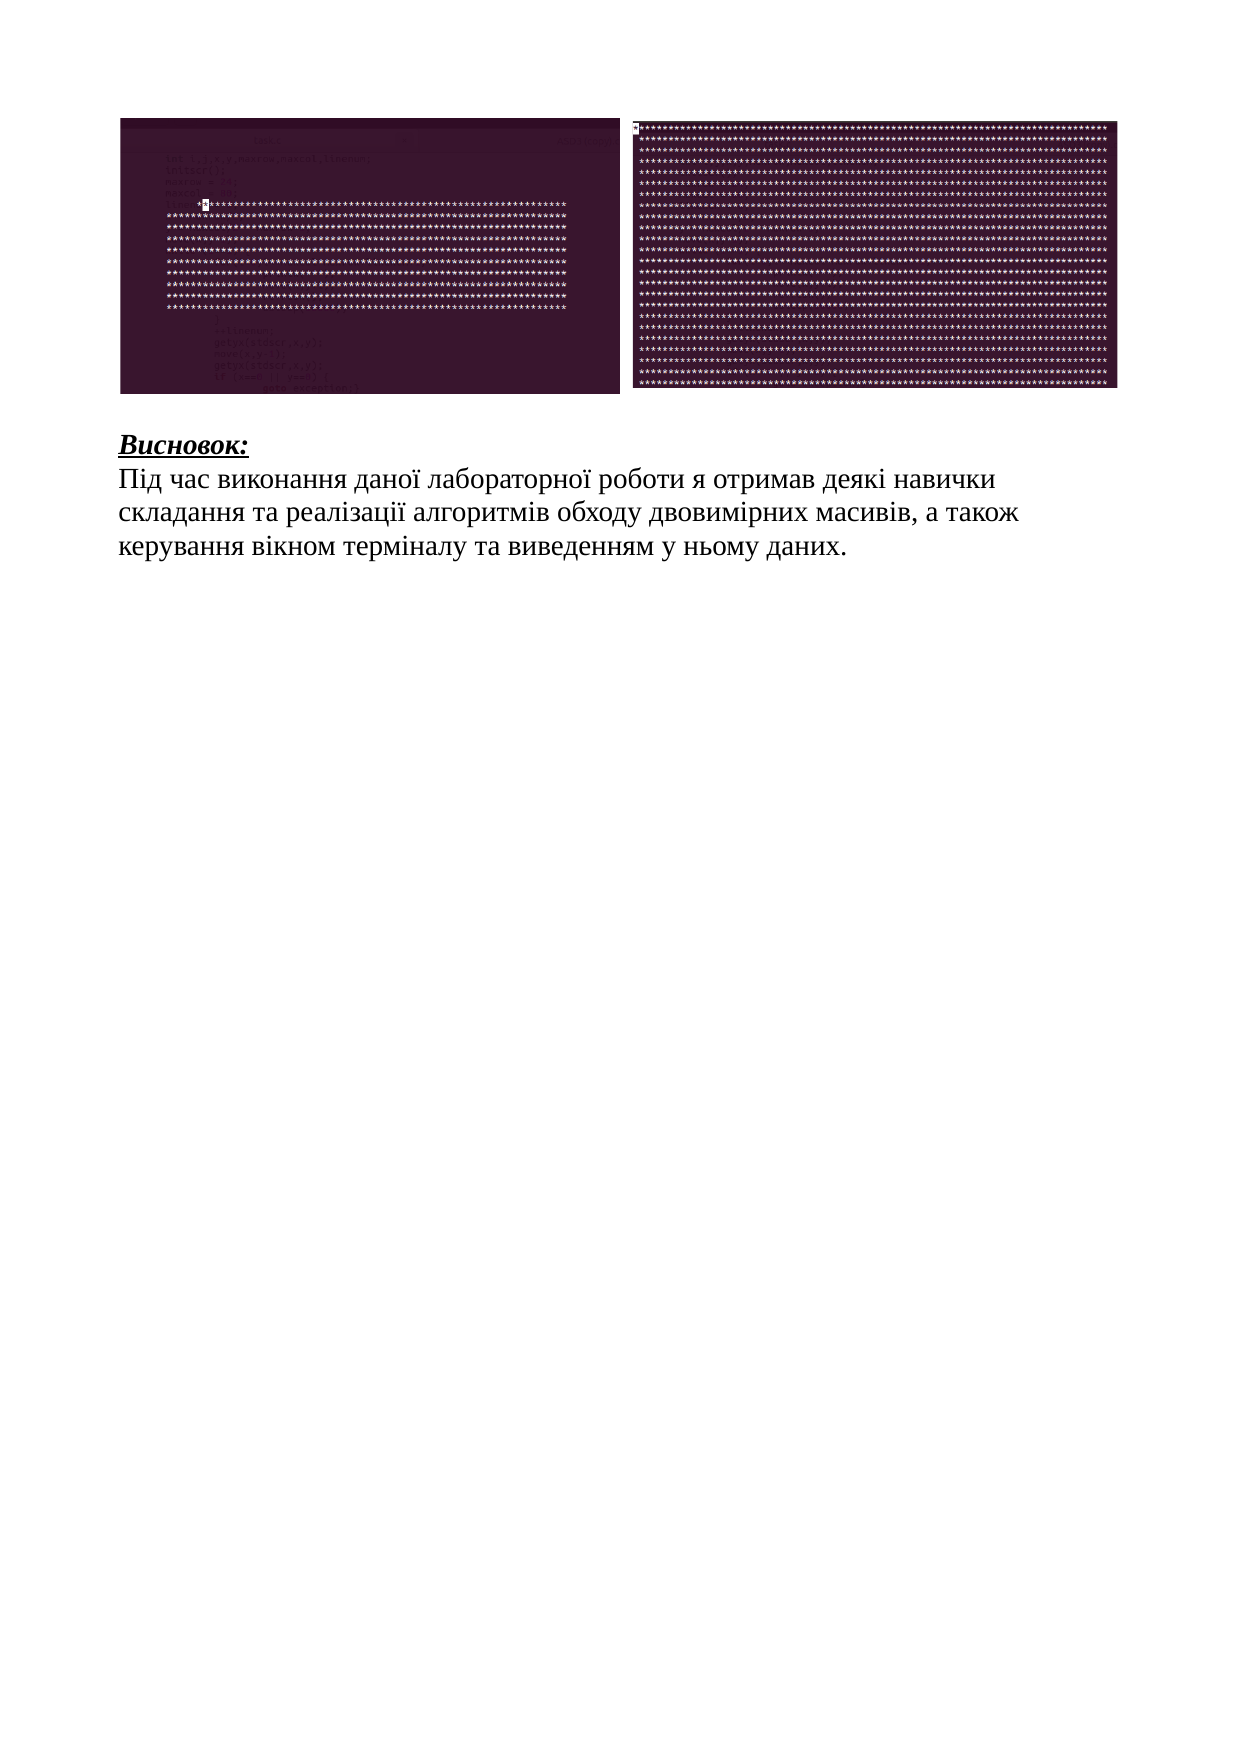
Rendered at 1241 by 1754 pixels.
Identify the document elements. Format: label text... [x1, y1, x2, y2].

picture [632, 121, 1118, 388]
text Під час виконання даної лабораторної роботи я отримав деякі навички складання та реалізації алгоритмів обходу двовимірних масивів, а також керування вікном терміналу та виведенням у ньому даних. [118, 461, 1122, 562]
text Висновок: [118, 427, 1122, 461]
picture [120, 118, 620, 394]
